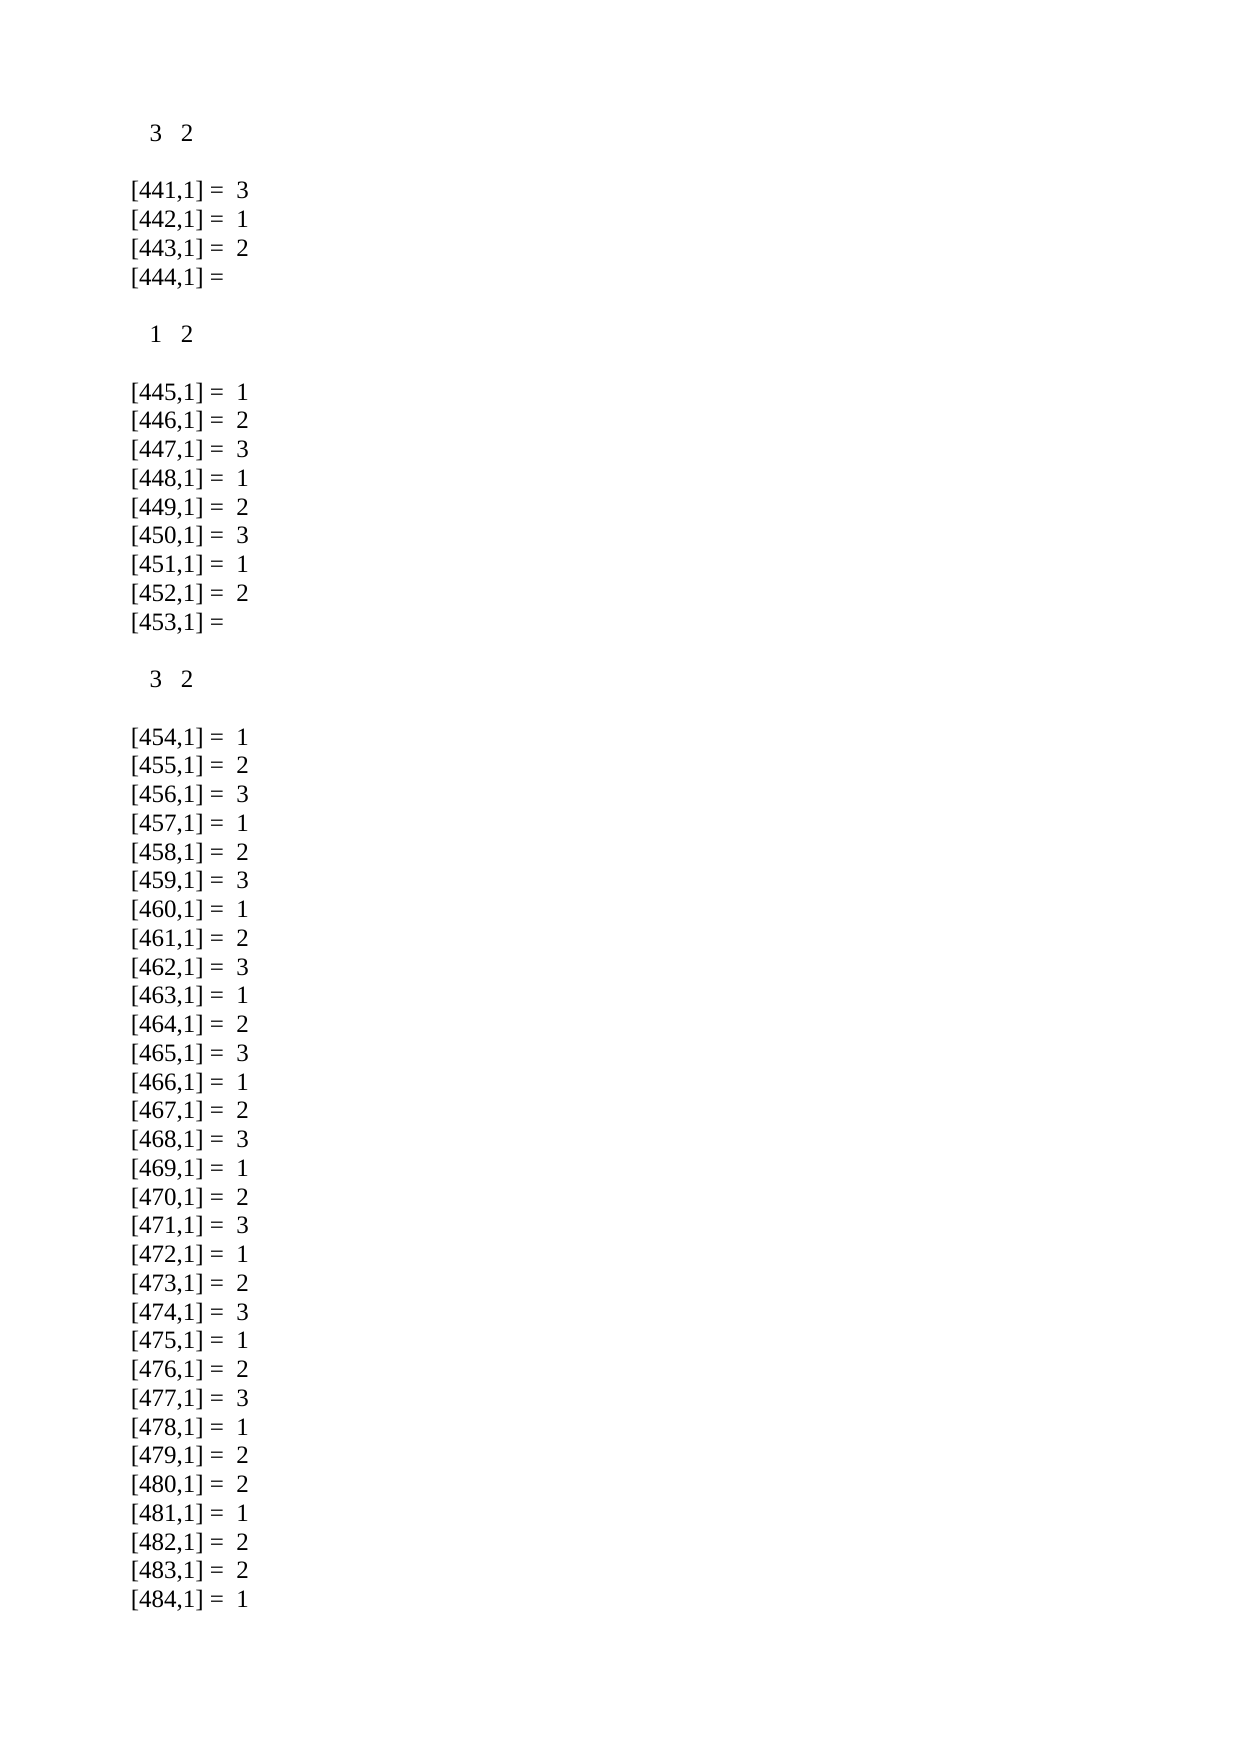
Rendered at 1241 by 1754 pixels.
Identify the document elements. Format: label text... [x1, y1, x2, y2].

text [468,1] = 3 [118, 1124, 1122, 1153]
text [478,1] = 1 [118, 1412, 1122, 1441]
text [459,1] = 3 [118, 866, 1122, 894]
text [454,1] = 1 [118, 722, 1122, 751]
text [456,1] = 3 [118, 779, 1122, 808]
text [470,1] = 2 [118, 1182, 1122, 1211]
text [474,1] = 3 [118, 1297, 1122, 1326]
text 3 2 [118, 118, 1122, 147]
text [458,1] = 2 [118, 837, 1122, 866]
text [460,1] = 1 [118, 894, 1122, 923]
text [472,1] = 1 [118, 1239, 1122, 1268]
text [473,1] = 2 [118, 1268, 1122, 1297]
text [464,1] = 2 [118, 1009, 1122, 1038]
text [450,1] = 3 [118, 521, 1122, 549]
text [476,1] = 2 [118, 1354, 1122, 1383]
text [441,1] = 3 [118, 176, 1122, 204]
text [482,1] = 2 [118, 1527, 1122, 1556]
text [475,1] = 1 [118, 1326, 1122, 1354]
text [461,1] = 2 [118, 923, 1122, 952]
text [449,1] = 2 [118, 492, 1122, 521]
text [444,1] = [118, 262, 1122, 291]
text [446,1] = 2 [118, 406, 1122, 434]
text [451,1] = 1 [118, 549, 1122, 578]
text [477,1] = 3 [118, 1383, 1122, 1412]
text [467,1] = 2 [118, 1096, 1122, 1124]
text [445,1] = 1 [118, 377, 1122, 406]
text [469,1] = 1 [118, 1153, 1122, 1182]
text [455,1] = 2 [118, 751, 1122, 779]
text [479,1] = 2 [118, 1441, 1122, 1469]
text [442,1] = 1 [118, 204, 1122, 233]
text [452,1] = 2 [118, 578, 1122, 607]
text 1 2 [118, 319, 1122, 348]
text [484,1] = 1 [118, 1584, 1122, 1613]
text [466,1] = 1 [118, 1067, 1122, 1096]
text 3 2 [118, 664, 1122, 693]
text [471,1] = 3 [118, 1211, 1122, 1239]
text [443,1] = 2 [118, 233, 1122, 262]
text [465,1] = 3 [118, 1038, 1122, 1067]
text [483,1] = 2 [118, 1556, 1122, 1584]
text [448,1] = 1 [118, 463, 1122, 492]
text [481,1] = 1 [118, 1498, 1122, 1527]
text [463,1] = 1 [118, 981, 1122, 1009]
text [480,1] = 2 [118, 1469, 1122, 1498]
text [462,1] = 3 [118, 952, 1122, 981]
text [447,1] = 3 [118, 434, 1122, 463]
text [453,1] = [118, 607, 1122, 636]
text [457,1] = 1 [118, 808, 1122, 837]
